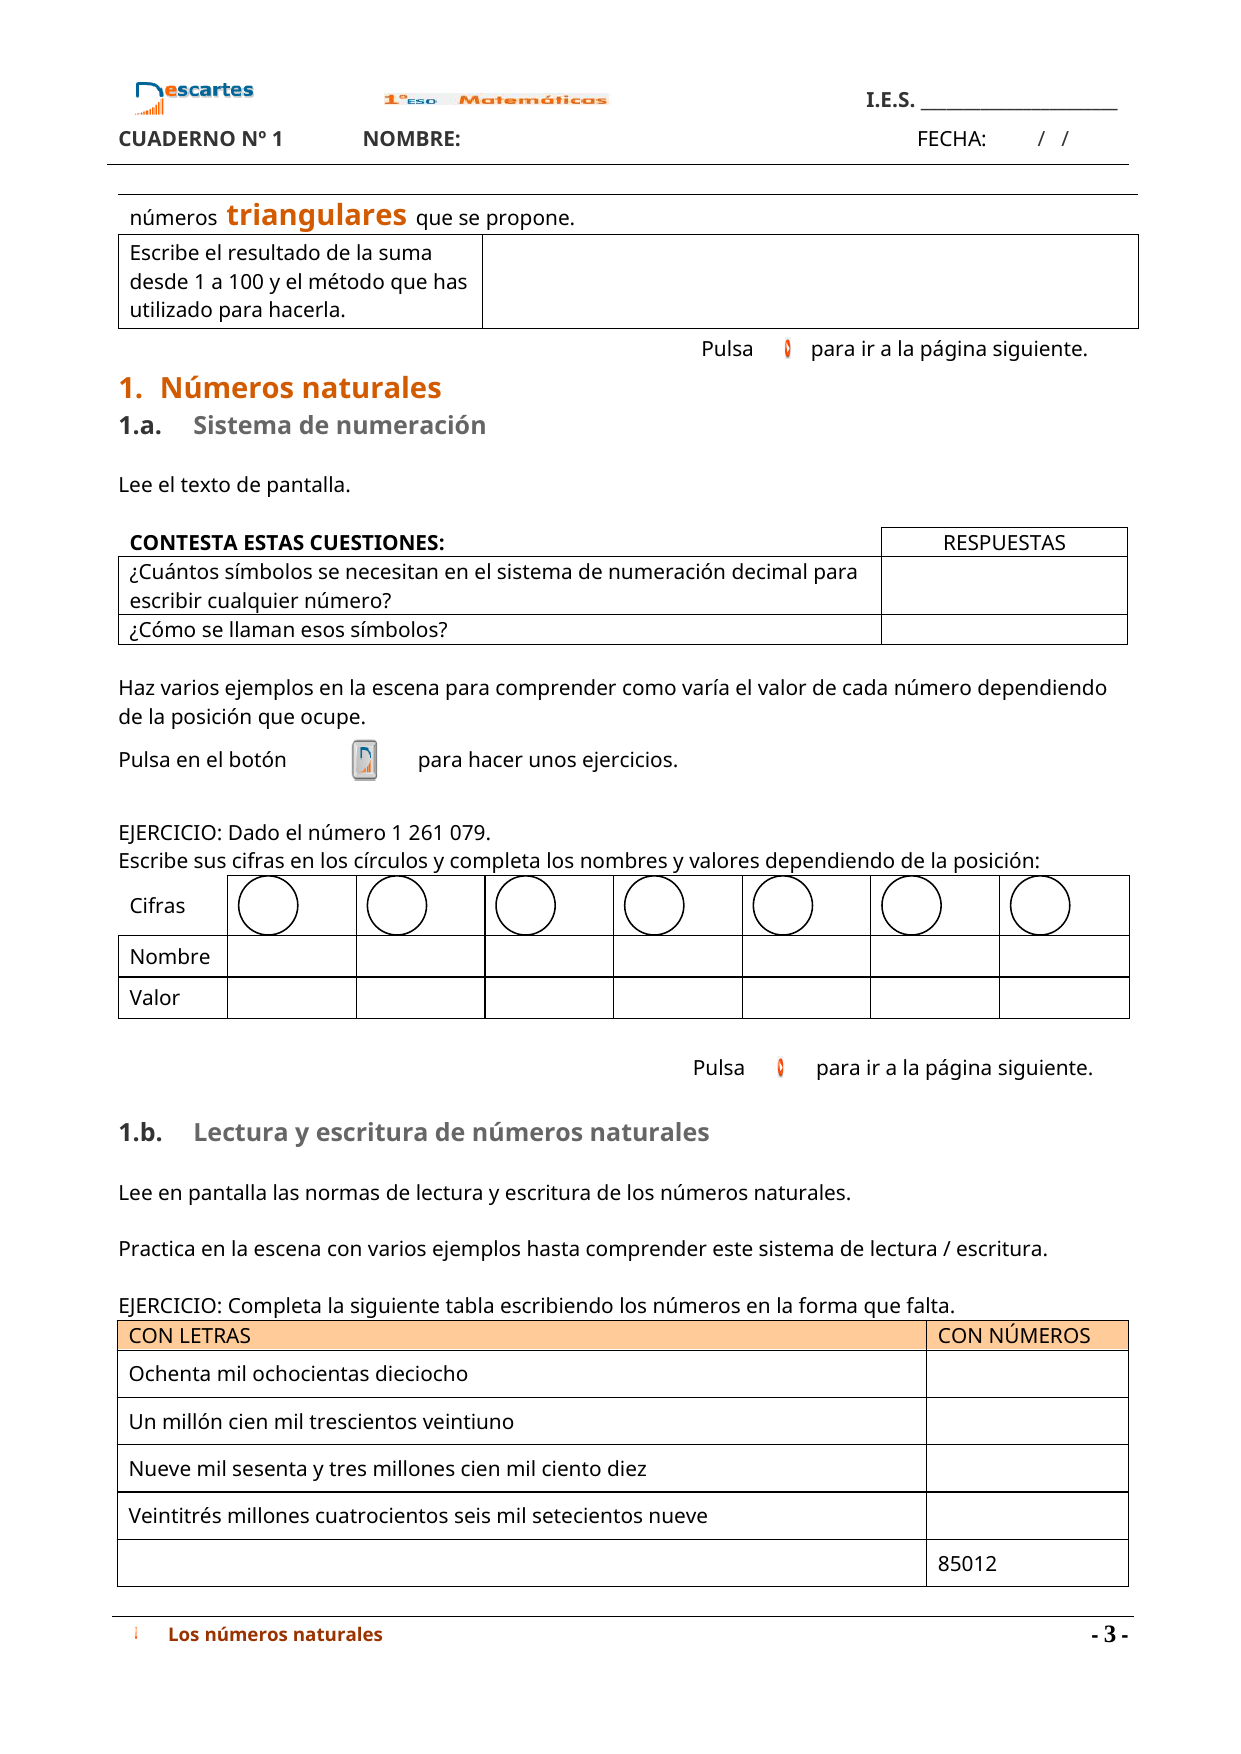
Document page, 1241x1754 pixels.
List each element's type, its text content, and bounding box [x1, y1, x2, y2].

table_cell [118, 1540, 926, 1586]
table_cell [486, 936, 613, 976]
table_cell [743, 978, 870, 1018]
table_cell Valor [119, 978, 227, 1018]
table_cell [871, 978, 999, 1018]
table_header [228, 876, 258, 935]
table_header RESPUESTAS [882, 528, 1127, 556]
table_header [743, 876, 772, 935]
table_cell [882, 557, 1127, 614]
table_cell Un millón cien mil trescientos veintiuno [118, 1398, 926, 1444]
table_cell [614, 978, 742, 1018]
picture [777, 1056, 784, 1078]
text Lee en pantalla las normas de lectura y escritura de los números naturales. [118, 1178, 1128, 1206]
table_cell 85012 [927, 1540, 1128, 1586]
table_header [871, 876, 901, 935]
text Escribe sus cifras en los círculos y completa los nombres y valores dependiendo de la posición: [118, 846, 1128, 875]
text Lee el texto de pantalla. [118, 470, 1128, 498]
table_cell [486, 978, 613, 1018]
table_header [486, 876, 515, 935]
picture [134, 1626, 138, 1639]
table_cell [483, 235, 1138, 328]
table_header Cifras [118, 875, 227, 935]
table_cell Ochenta mil ochocientas dieciocho [118, 1351, 926, 1397]
picture [351, 739, 378, 781]
table_cell Nueve mil sesenta y tres millones cien mil ciento diez [118, 1445, 926, 1491]
table_cell [1129, 1491, 1134, 1539]
table_header [1051, 876, 1129, 935]
table_cell [1129, 1444, 1134, 1491]
table_cell Veintitrés millones cuatrocientos seis mil setecientos nueve [118, 1493, 926, 1539]
table_header [614, 876, 644, 935]
table_cell [228, 936, 356, 976]
table_cell [1130, 329, 1138, 368]
table_cell [1129, 1397, 1134, 1444]
table_header para ir a la página siguiente. [809, 1047, 1133, 1086]
table_cell [927, 1351, 1128, 1397]
table_cell Nombre [119, 936, 227, 976]
list Sistema de numeración [118, 407, 1128, 441]
text Haz varios ejemplos en la escena para comprender como varía el valor de cada número dependiendo de la posición que ocupe. [118, 673, 1128, 730]
table_cell [1129, 1539, 1134, 1586]
table_cell [927, 1398, 1128, 1444]
table_cell [882, 615, 1127, 644]
table_cell [228, 978, 356, 1018]
table_header [536, 876, 613, 935]
table_cell [118, 329, 122, 368]
table_cell [357, 936, 484, 976]
table_cell [927, 1445, 1128, 1491]
text Practica en la escena con varios ejemplos hasta comprender este sistema de lectura / escritura. [118, 1234, 1128, 1263]
picture [784, 337, 791, 359]
table_cell [357, 978, 484, 1018]
table_cell [1000, 936, 1129, 976]
table_cell [1000, 978, 1129, 1018]
table_cell [614, 936, 742, 976]
list Números naturales [118, 368, 1128, 407]
table_header [752, 1047, 808, 1086]
table_cell [109, 1444, 117, 1491]
table_cell [122, 329, 627, 368]
picture [134, 82, 257, 115]
table_header [1000, 876, 1030, 935]
table_header [279, 876, 356, 935]
table_header [1129, 1320, 1134, 1349]
table_cell ¿Cómo se llaman esos símbolos? [119, 615, 881, 644]
table_header Pulsa [677, 1047, 752, 1086]
table_header CON NÚMEROS [927, 1321, 1128, 1349]
table_cell [761, 329, 803, 368]
table_header [324, 730, 406, 789]
list Lectura y escritura de números naturales [118, 1115, 1128, 1149]
table_cell números triangulares que se propone. [118, 195, 1138, 234]
table_cell ¿Cuántos símbolos se necesitan en el sistema de numeración decimal para escribir cualquier número? [119, 557, 881, 614]
table_header [665, 876, 742, 935]
table_header [109, 1320, 117, 1349]
table_header para hacer unos ejercicios. [406, 730, 1129, 789]
table_cell Pulsa [627, 329, 761, 368]
table_cell [109, 1350, 117, 1397]
table_header [357, 876, 386, 935]
table_header CON LETRAS [118, 1321, 926, 1349]
table_header [111, 1047, 677, 1086]
table_header Pulsa en el botón [107, 730, 323, 789]
table_cell [927, 1493, 1128, 1539]
table_cell [1129, 1350, 1134, 1397]
table_cell [109, 1397, 117, 1444]
table_header [922, 876, 999, 935]
table_cell [109, 1491, 117, 1539]
table_cell [109, 1539, 117, 1586]
text EJERCICIO: Dado el número 1 261 079. [118, 818, 1128, 846]
picture [384, 93, 612, 105]
table_cell [871, 936, 999, 976]
table_header [408, 876, 484, 935]
table_header CONTESTA ESTAS CUESTIONES: [118, 527, 881, 556]
text EJERCICIO: Completa la siguiente tabla escribiendo los números en la forma que falta. [118, 1291, 1128, 1320]
table_header [794, 876, 870, 935]
table_cell [743, 936, 870, 976]
table_cell para ir a la página siguiente. [803, 329, 1130, 368]
table_cell Escribe el resultado de la suma desde 1 a 100 y el método que has utilizado para hacerla. [119, 235, 482, 328]
